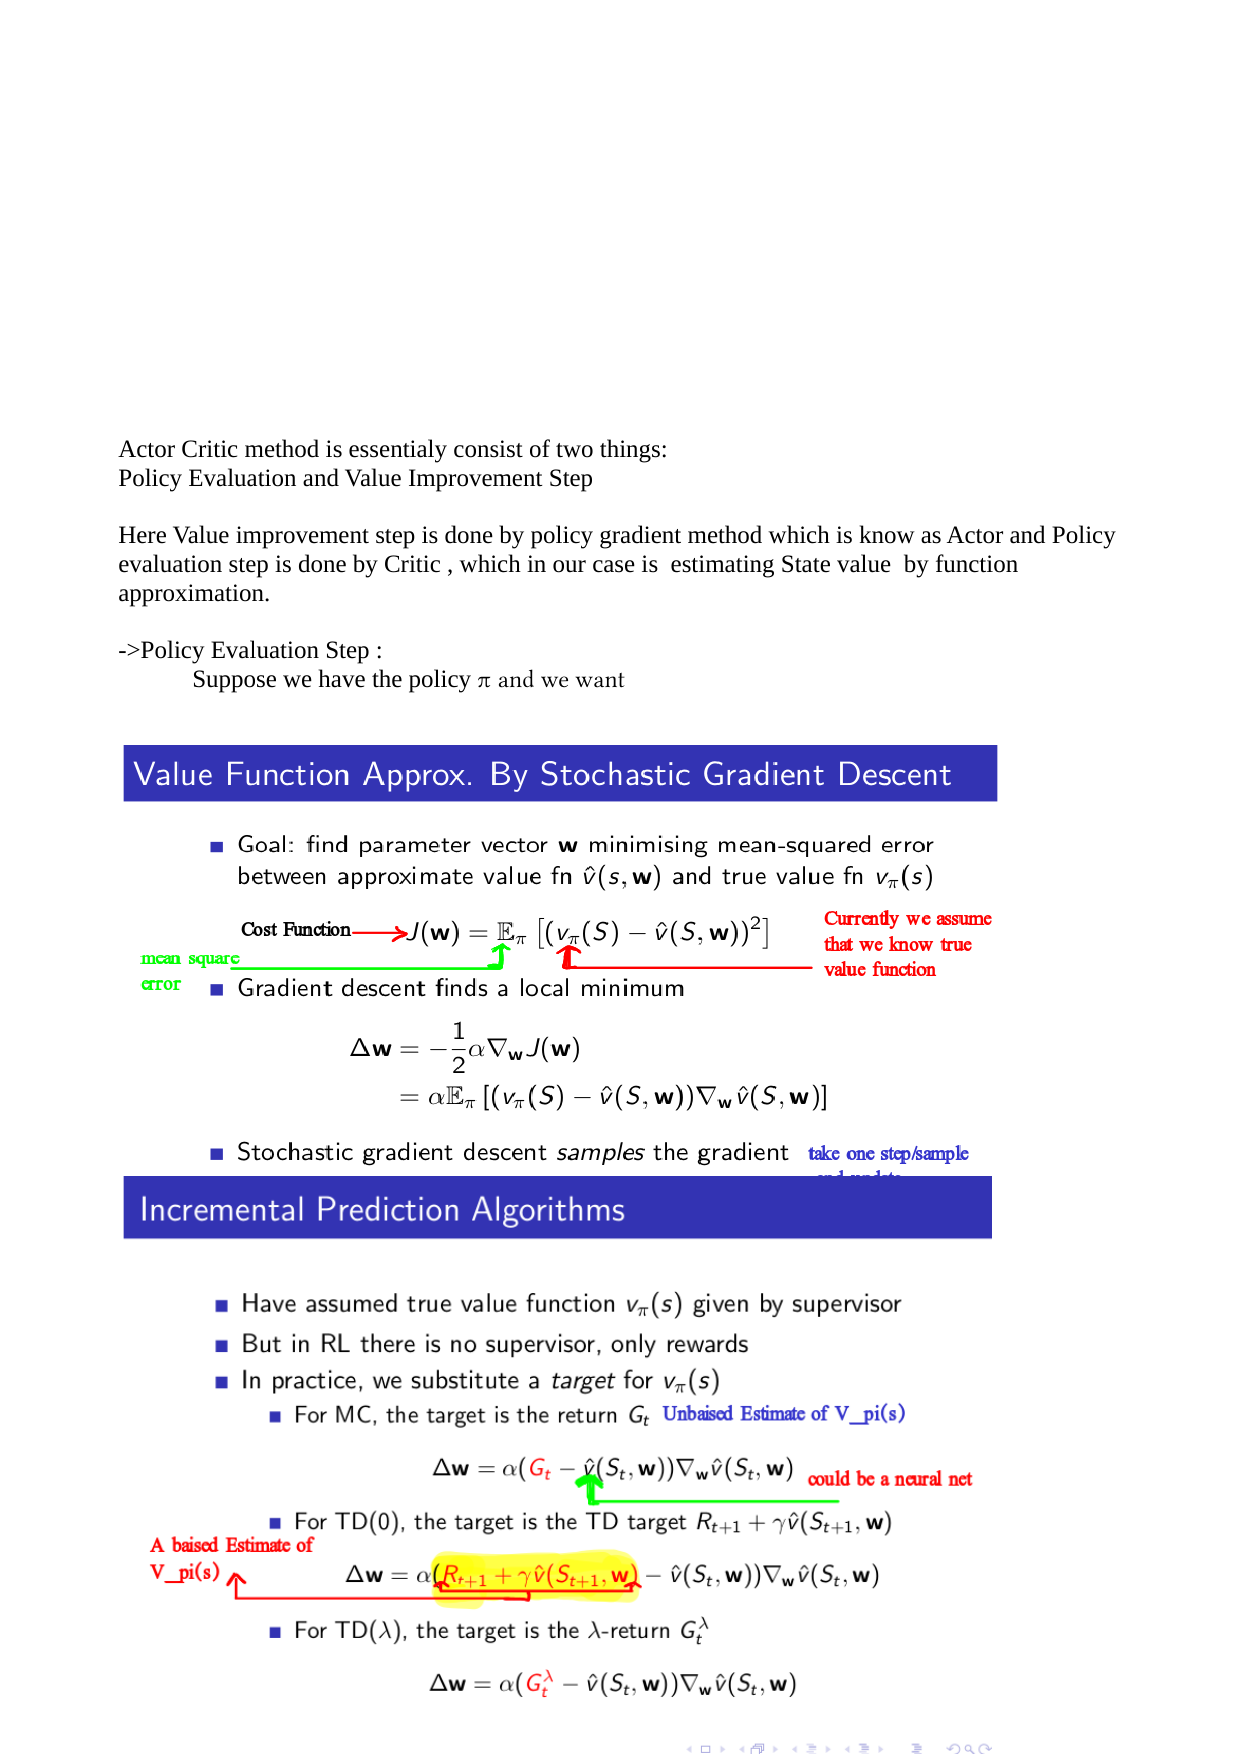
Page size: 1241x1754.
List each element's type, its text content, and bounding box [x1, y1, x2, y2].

picture [123, 745, 998, 1754]
text ->Policy Evaluation Step : [118, 636, 1122, 664]
text Policy Evaluation and Value Improvement Step [118, 463, 1122, 492]
text Suppose we have the policy π and we want [118, 664, 1122, 694]
text Here Value improvement step is done by policy gradient method which is know as Actor and Policy evaluation step is done by Critic , which in our case is estimating State value by function approximation. [118, 521, 1122, 607]
text Actor Critic method is essentialy consist of two things: [118, 434, 1122, 463]
